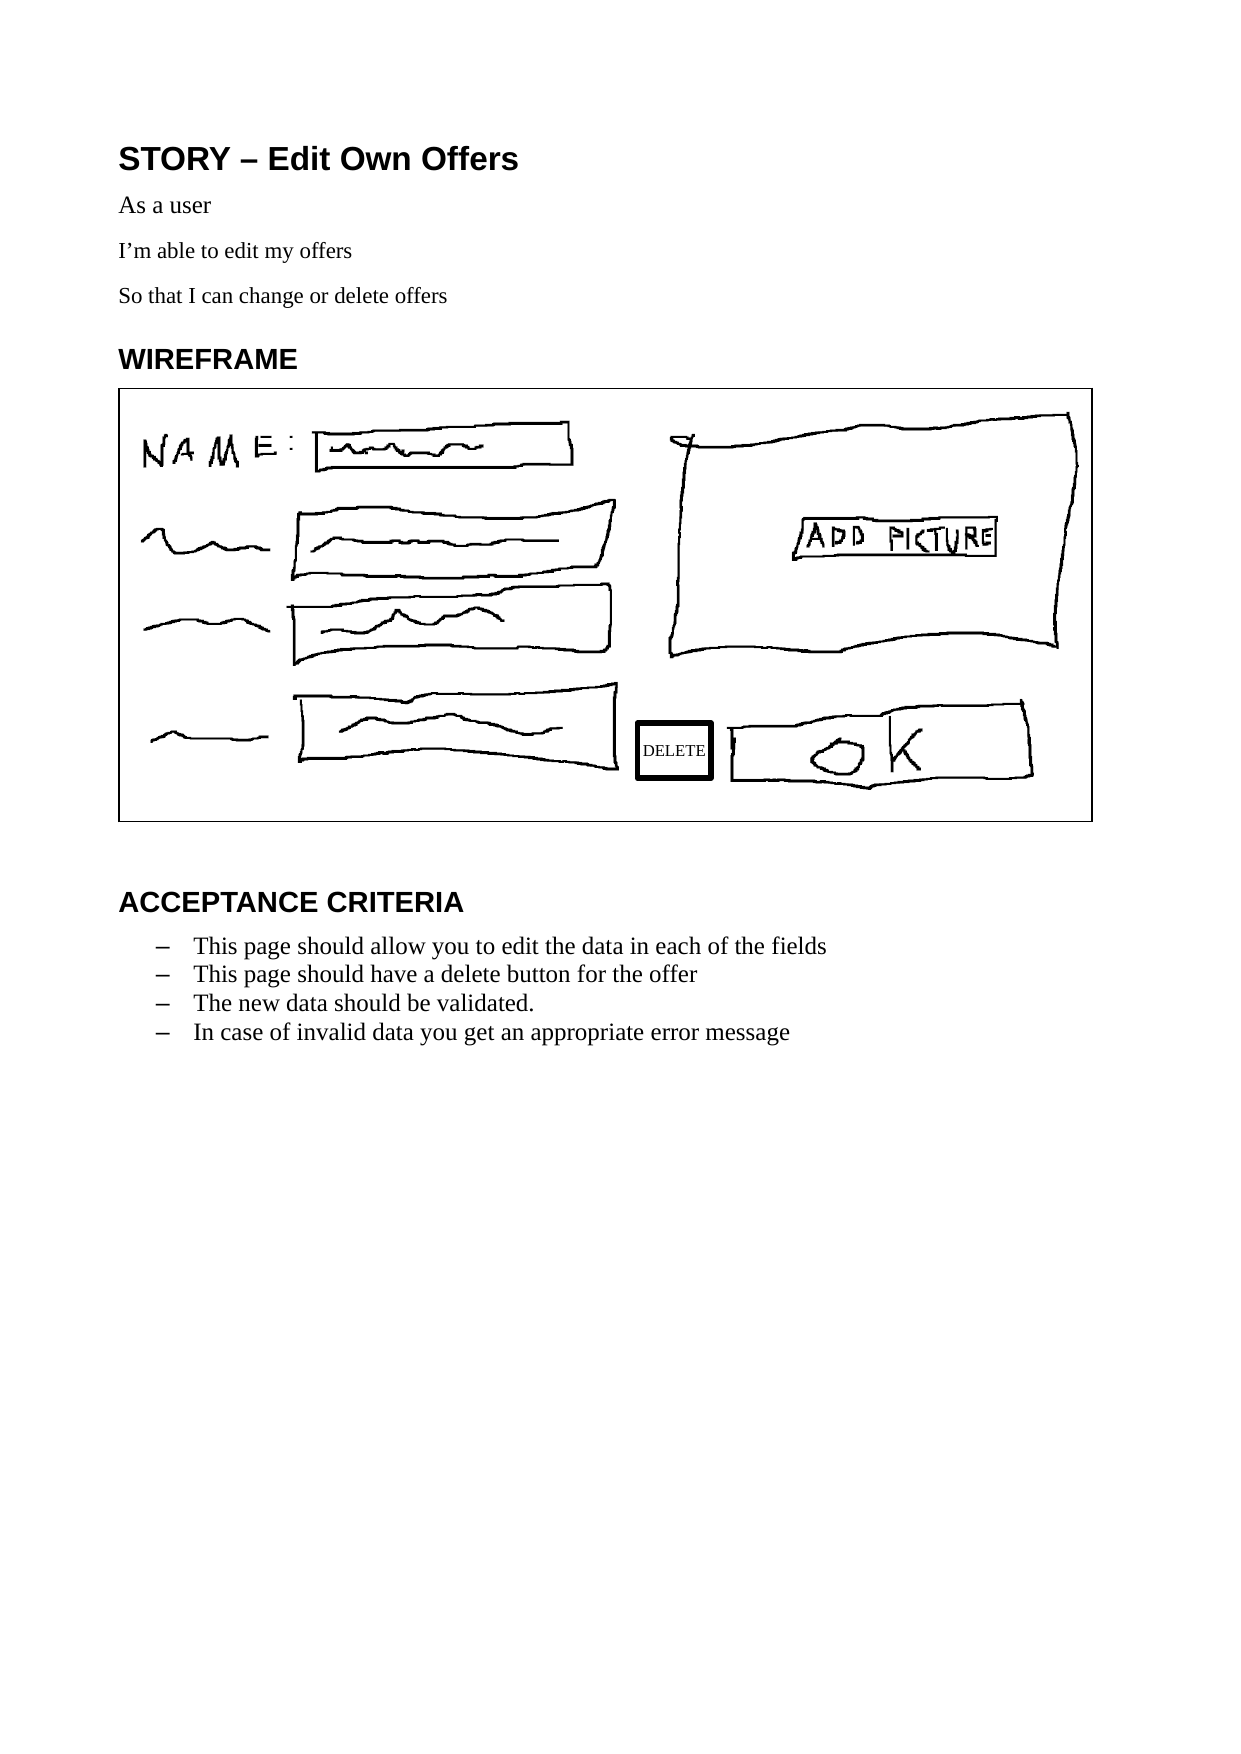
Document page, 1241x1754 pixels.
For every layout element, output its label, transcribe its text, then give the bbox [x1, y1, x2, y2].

subtitle ACCEPTANCE CRITERIA [118, 884, 1122, 918]
list This page should allow you to edit the data in each of the fields [156, 931, 1122, 959]
subtitle STORY – Edit Own Offers [118, 139, 1122, 177]
list In case of invalid data you get an appropriate error message [156, 1017, 1122, 1046]
list The new data should be validated. [156, 988, 1122, 1017]
text I’m able to edit my offers [118, 237, 1122, 264]
subtitle WIREFRAME [118, 342, 1122, 375]
picture [122, 392, 1089, 818]
text As a user [118, 190, 1122, 219]
list This page should have a delete button for the offer [156, 959, 1122, 988]
text So that I can change or delete offers [118, 282, 1122, 309]
